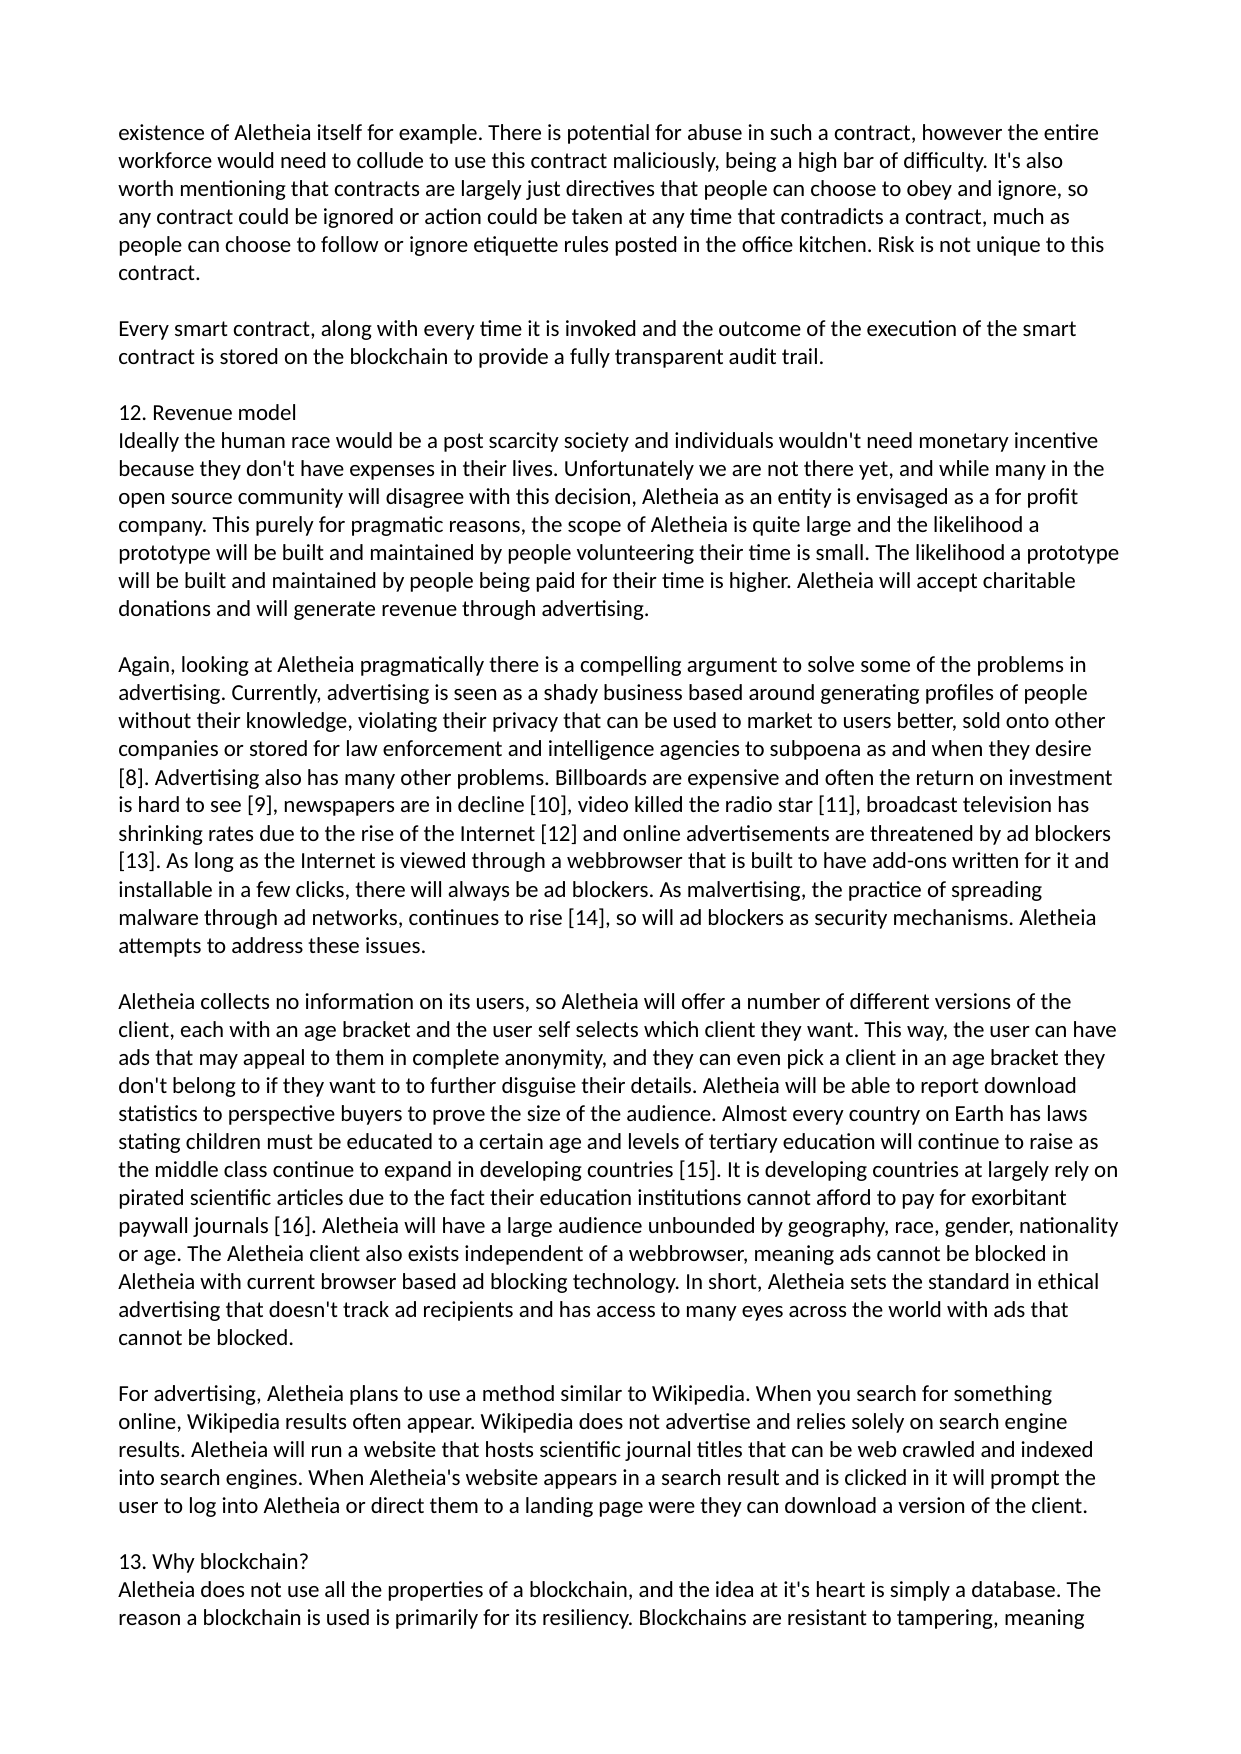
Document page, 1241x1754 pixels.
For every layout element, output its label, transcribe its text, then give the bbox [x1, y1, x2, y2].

text Every smart contract, along with every time it is invoked and the outcome of the execution of the smart contract is stored on the blockchain to provide a fully transparent audit trail. [118, 314, 1122, 370]
text Again, looking at Aletheia pragmatically there is a compelling argument to solve some of the problems in advertising. Currently, advertising is seen as a shady business based around generating profiles of people without their knowledge, violating their privacy that can be used to market to users better, sold onto other companies or stored for law enforcement and intelligence agencies to subpoena as and when they desire [8]. Advertising also has many other problems. Billboards are expensive and often the return on investment is hard to see [9], newspapers are in decline [10], video killed the radio star [11], broadcast television has shrinking rates due to the rise of the Internet [12] and online advertisements are threatened by ad blockers [13]. As long as the Internet is viewed through a webbrowser that is built to have add-ons written for it and installable in a few clicks, there will always be ad blockers. As malvertising, the practice of spreading malware through ad networks, continues to rise [14], so will ad blockers as security mechanisms. Aletheia attempts to address these issues. [118, 651, 1122, 959]
text Aletheia collects no information on its users, so Aletheia will offer a number of different versions of the client, each with an age bracket and the user self selects which client they want. This way, the user can have ads that may appeal to them in complete anonymity, and they can even pick a client in an age bracket they don't belong to if they want to to further disguise their details. Aletheia will be able to report download statistics to perspective buyers to prove the size of the audience. Almost every country on Earth has laws stating children must be educated to a certain age and levels of tertiary education will continue to raise as the middle class continue to expand in developing countries [15]. It is developing countries at largely rely on pirated scientific articles due to the fact their education institutions cannot afford to pay for exorbitant paywall journals [16]. Aletheia will have a large audience unbounded by geography, race, gender, nationality or age. The Aletheia client also exists independent of a webbrowser, meaning ads cannot be blocked in Aletheia with current browser based ad blocking technology. In short, Aletheia sets the standard in ethical advertising that doesn't track ad recipients and has access to many eyes across the world with ads that cannot be blocked. [118, 987, 1122, 1351]
text existence of Aletheia itself for example. There is potential for abuse in such a contract, however the entire workforce would need to collude to use this contract maliciously, being a high bar of difficulty. It's also worth mentioning that contracts are largely just directives that people can choose to obey and ignore, so any contract could be ignored or action could be taken at any time that contradicts a contract, much as people can choose to follow or ignore etiquette rules posted in the office kitchen. Risk is not unique to this contract. [118, 118, 1122, 286]
text 12. Revenue model [118, 398, 1122, 426]
text 13. Why blockchain? [118, 1547, 1122, 1575]
text Aletheia does not use all the properties of a blockchain, and the idea at it's heart is simply a database. The reason a blockchain is used is primarily for its resiliency. Blockchains are resistant to tampering, meaning [118, 1575, 1122, 1631]
text For advertising, Aletheia plans to use a method similar to Wikipedia. When you search for something online, Wikipedia results often appear. Wikipedia does not advertise and relies solely on search engine results. Aletheia will run a website that hosts scientific journal titles that can be web crawled and indexed into search engines. When Aletheia's website appears in a search result and is clicked in it will prompt the user to log into Aletheia or direct them to a landing page were they can download a version of the client. [118, 1379, 1122, 1519]
text Ideally the human race would be a post scarcity society and individuals wouldn't need monetary incentive because they don't have expenses in their lives. Unfortunately we are not there yet, and while many in the open source community will disagree with this decision, Aletheia as an entity is envisaged as a for profit company. This purely for pragmatic reasons, the scope of Aletheia is quite large and the likelihood a prototype will be built and maintained by people volunteering their time is small. The likelihood a prototype will be built and maintained by people being paid for their time is higher. Aletheia will accept charitable donations and will generate revenue through advertising. [118, 426, 1122, 622]
